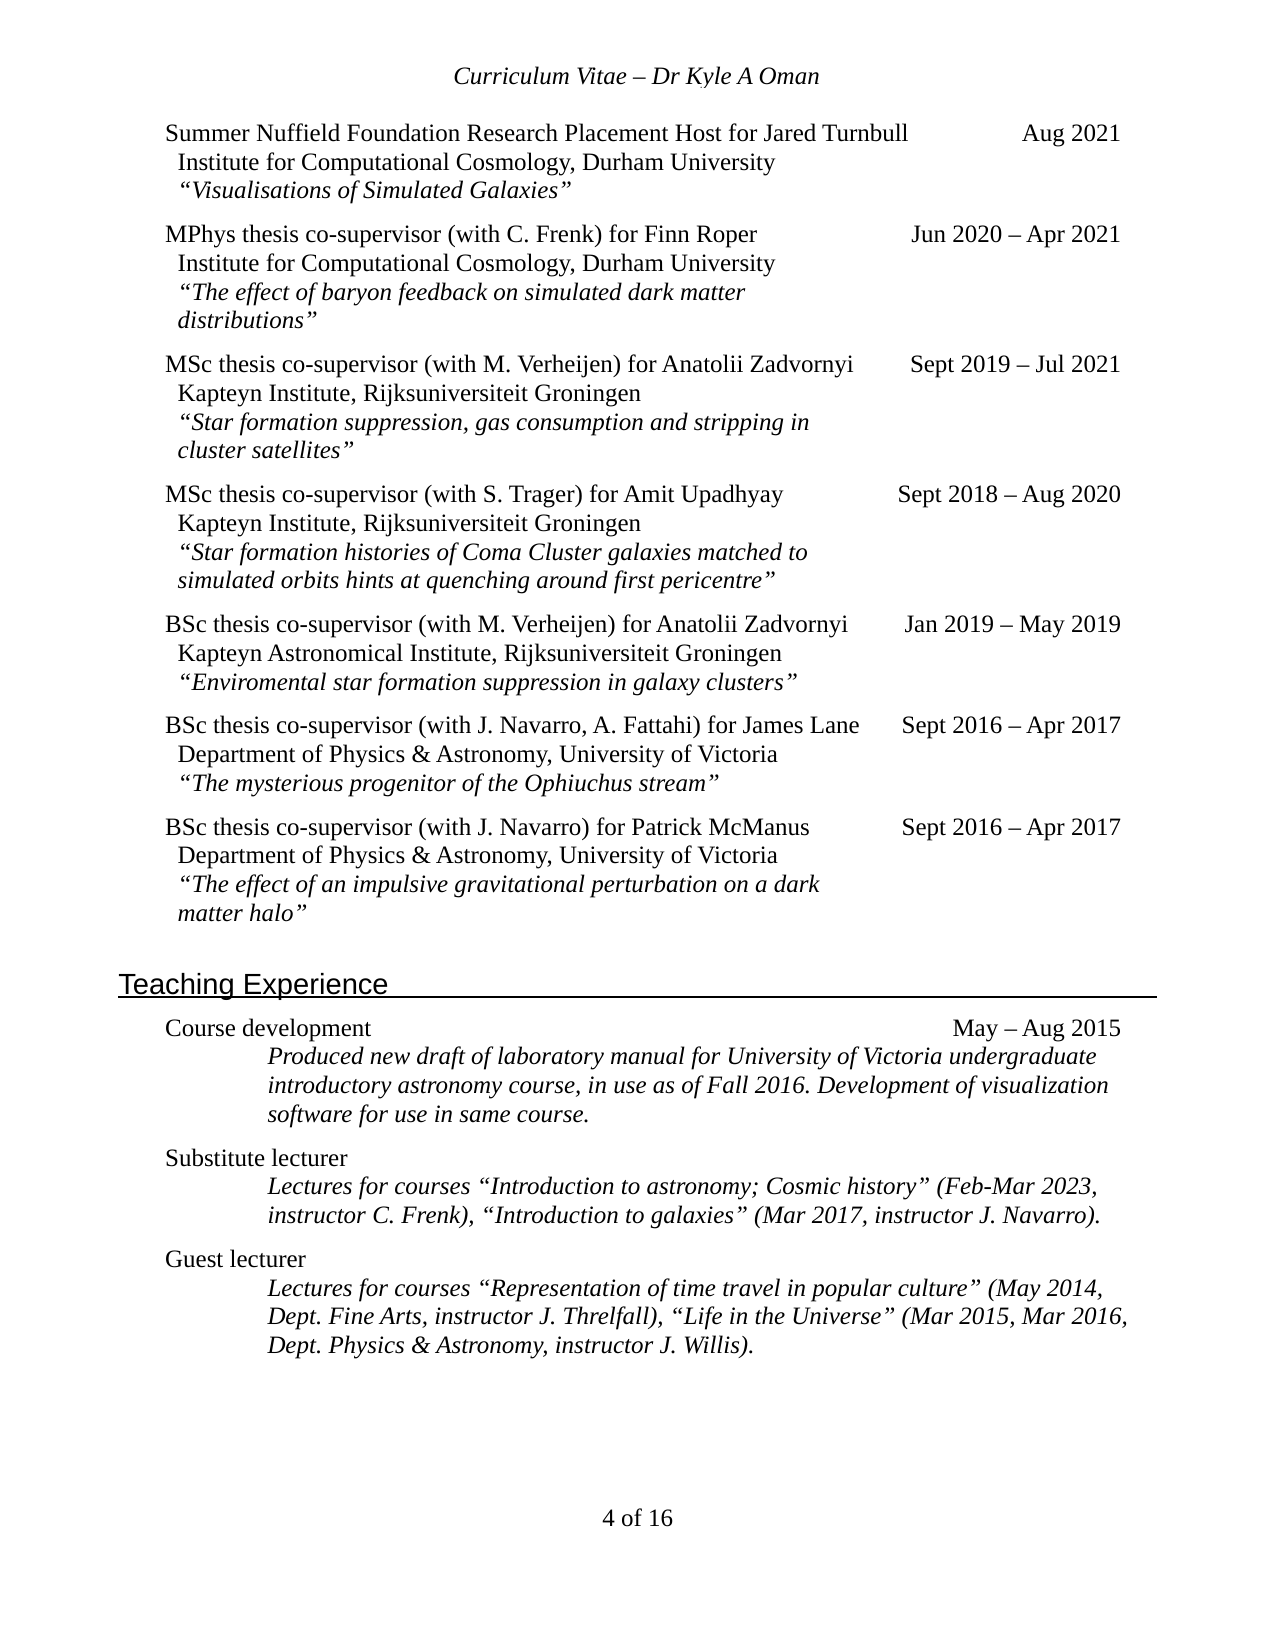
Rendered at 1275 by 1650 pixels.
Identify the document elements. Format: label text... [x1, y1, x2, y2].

text MPhys thesis co-supervisor (with C. Frenk) for Finn Roper Jun 2020 – Apr 2021 Institute for Computational Cosmology, Durham University “The effect of baryon feedback on simulated dark matter distributions” [118, 219, 1157, 334]
text MSc thesis co-supervisor (with S. Trager) for Amit Upadhyay Sept 2018 – Aug 2020 Kapteyn Institute, Rijksuniversiteit Groningen “Star formation histories of Coma Cluster galaxies matched to simulated orbits hints at quenching around first pericentre” [118, 479, 1157, 594]
text Summer Nuffield Foundation Research Placement Host for Jared Turnbull Aug 2021 Institute for Computational Cosmology, Durham University “Visualisations of Simulated Galaxies” [118, 118, 1157, 204]
text Substitute lecturer Lectures for courses “Introduction to astronomy; Cosmic history” (Feb-Mar 2023, instructor C. Frenk), “Introduction to galaxies” (Mar 2017, instructor J. Navarro). [118, 1143, 1157, 1229]
text BSc thesis co-supervisor (with M. Verheijen) for Anatolii Zadvornyi Jan 2019 – May 2019 Kapteyn Astronomical Institute, Rijksuniversiteit Groningen “Enviromental star formation suppression in galaxy clusters” [118, 609, 1157, 695]
text Course development May – Aug 2015 Produced new draft of laboratory manual for University of Victoria undergraduate introductory astronomy course, in use as of Fall 2016. Development of visualization software for use in same course. [118, 1013, 1157, 1128]
text MSc thesis co-supervisor (with M. Verheijen) for Anatolii Zadvornyi Sept 2019 – Jul 2021 Kapteyn Institute, Rijksuniversiteit Groningen “Star formation suppression, gas consumption and stripping in cluster satellites” [118, 349, 1157, 464]
text BSc thesis co-supervisor (with J. Navarro) for Patrick McManus Sept 2016 – Apr 2017 Department of Physics & Astronomy, University of Victoria “The effect of an impulsive gravitational perturbation on a dark matter halo” [118, 812, 1157, 927]
subtitle Teaching Experience [118, 967, 1157, 996]
text Guest lecturer Lectures for courses “Representation of time travel in popular culture” (May 2014, Dept. Fine Arts, instructor J. Threlfall), “Life in the Universe” (Mar 2015, Mar 2016, Dept. Physics & Astronomy, instructor J. Willis). [118, 1244, 1157, 1359]
text BSc thesis co-supervisor (with J. Navarro, A. Fattahi) for James Lane Sept 2016 – Apr 2017 Department of Physics & Astronomy, University of Victoria “The mysterious progenitor of the Ophiuchus stream” [118, 710, 1157, 797]
